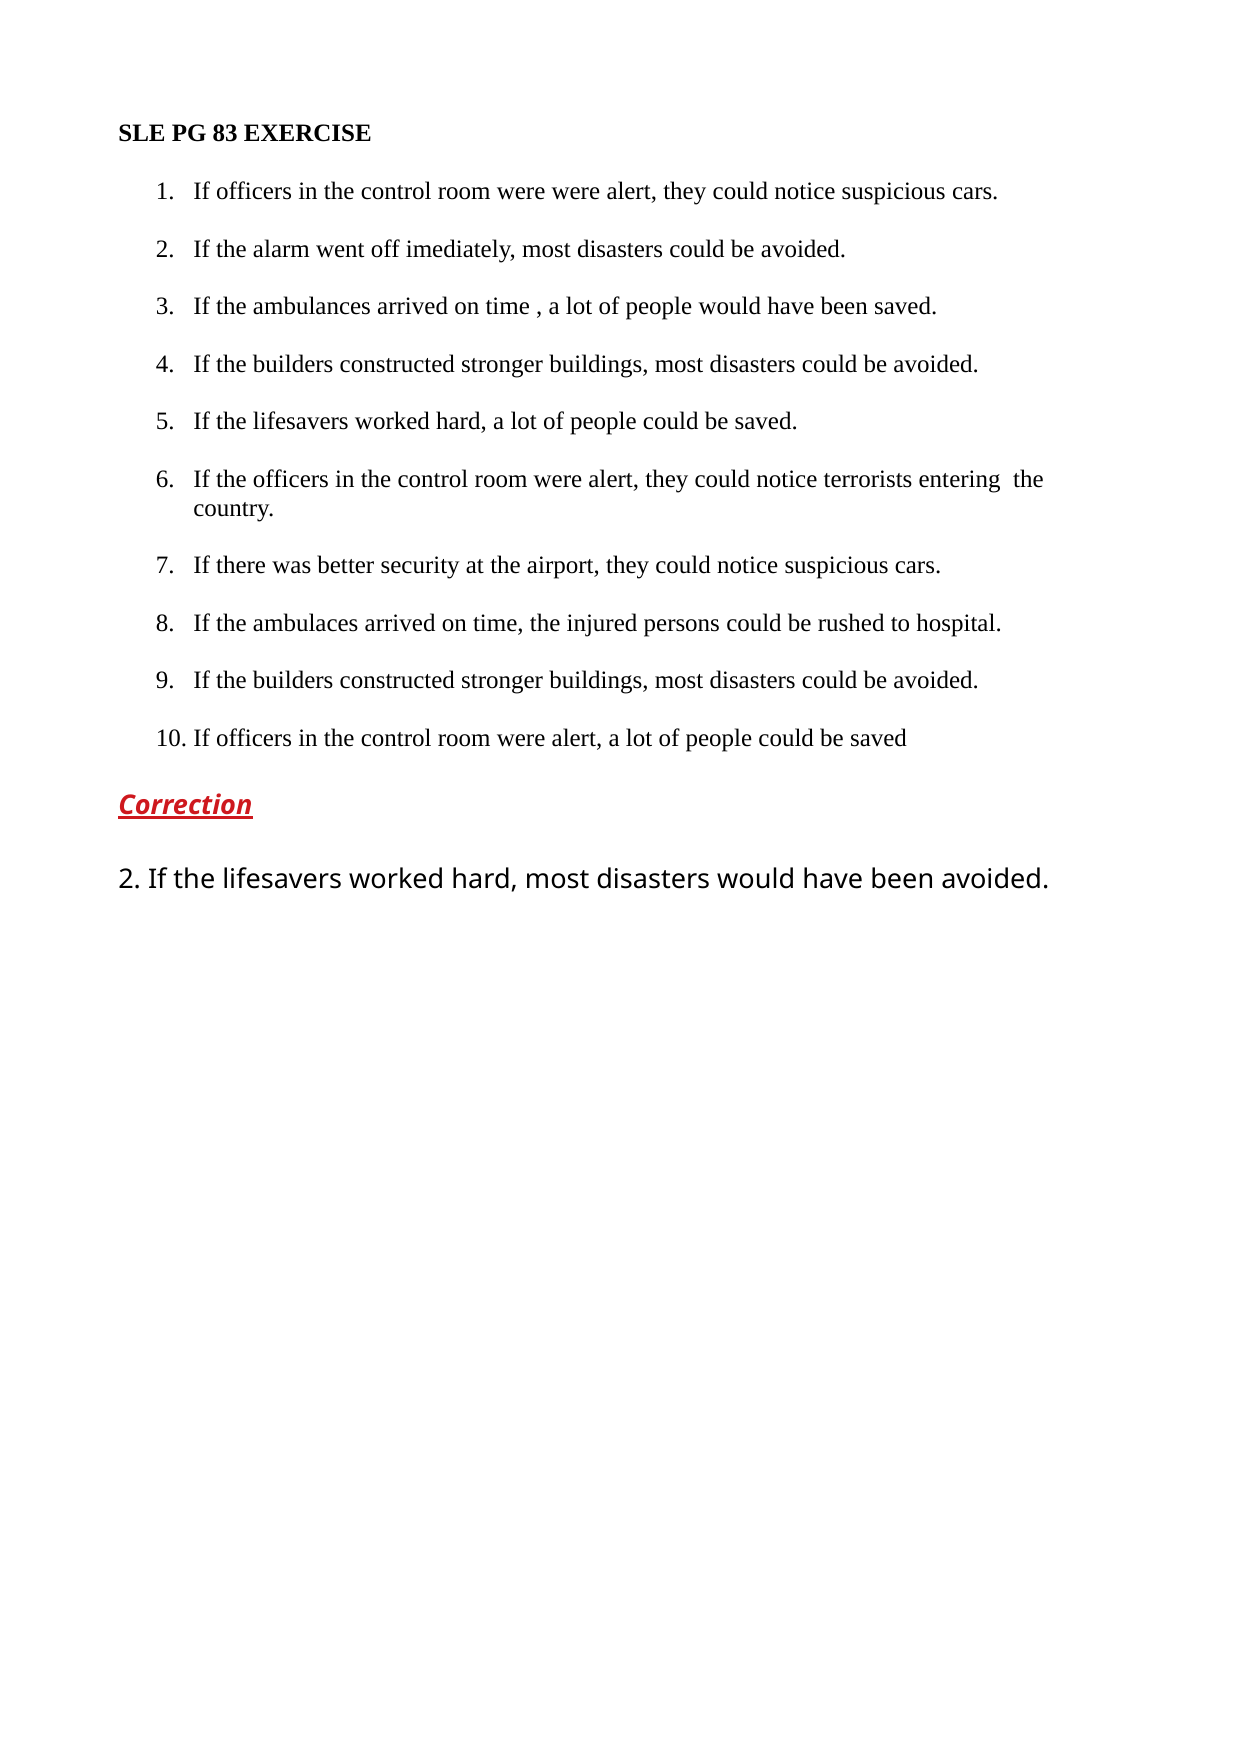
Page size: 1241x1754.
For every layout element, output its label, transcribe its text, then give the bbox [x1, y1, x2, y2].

text Correction [118, 785, 1122, 822]
list If the ambulaces arrived on time, the injured persons could be rushed to hospital. [156, 608, 1122, 636]
list If officers in the control room were were alert, they could notice suspicious cars. [156, 176, 1122, 205]
list If the alarm went off imediately, most disasters could be avoided. [156, 234, 1122, 263]
list If there was better security at the airport, they could notice suspicious cars. [156, 550, 1122, 579]
list If the builders constructed stronger buildings, most disasters could be avoided. [156, 665, 1122, 694]
list If the builders constructed stronger buildings, most disasters could be avoided. [156, 349, 1122, 378]
list If the officers in the control room were alert, they could notice terrorists entering the country. [156, 464, 1122, 521]
list If the ambulances arrived on time , a lot of people would have been saved. [156, 291, 1122, 320]
list If officers in the control room were alert, a lot of people could be saved [156, 723, 1122, 751]
text 2. If the lifesavers worked hard, most disasters would have been avoided. [118, 859, 1122, 896]
list If the lifesavers worked hard, a lot of people could be saved. [156, 406, 1122, 435]
